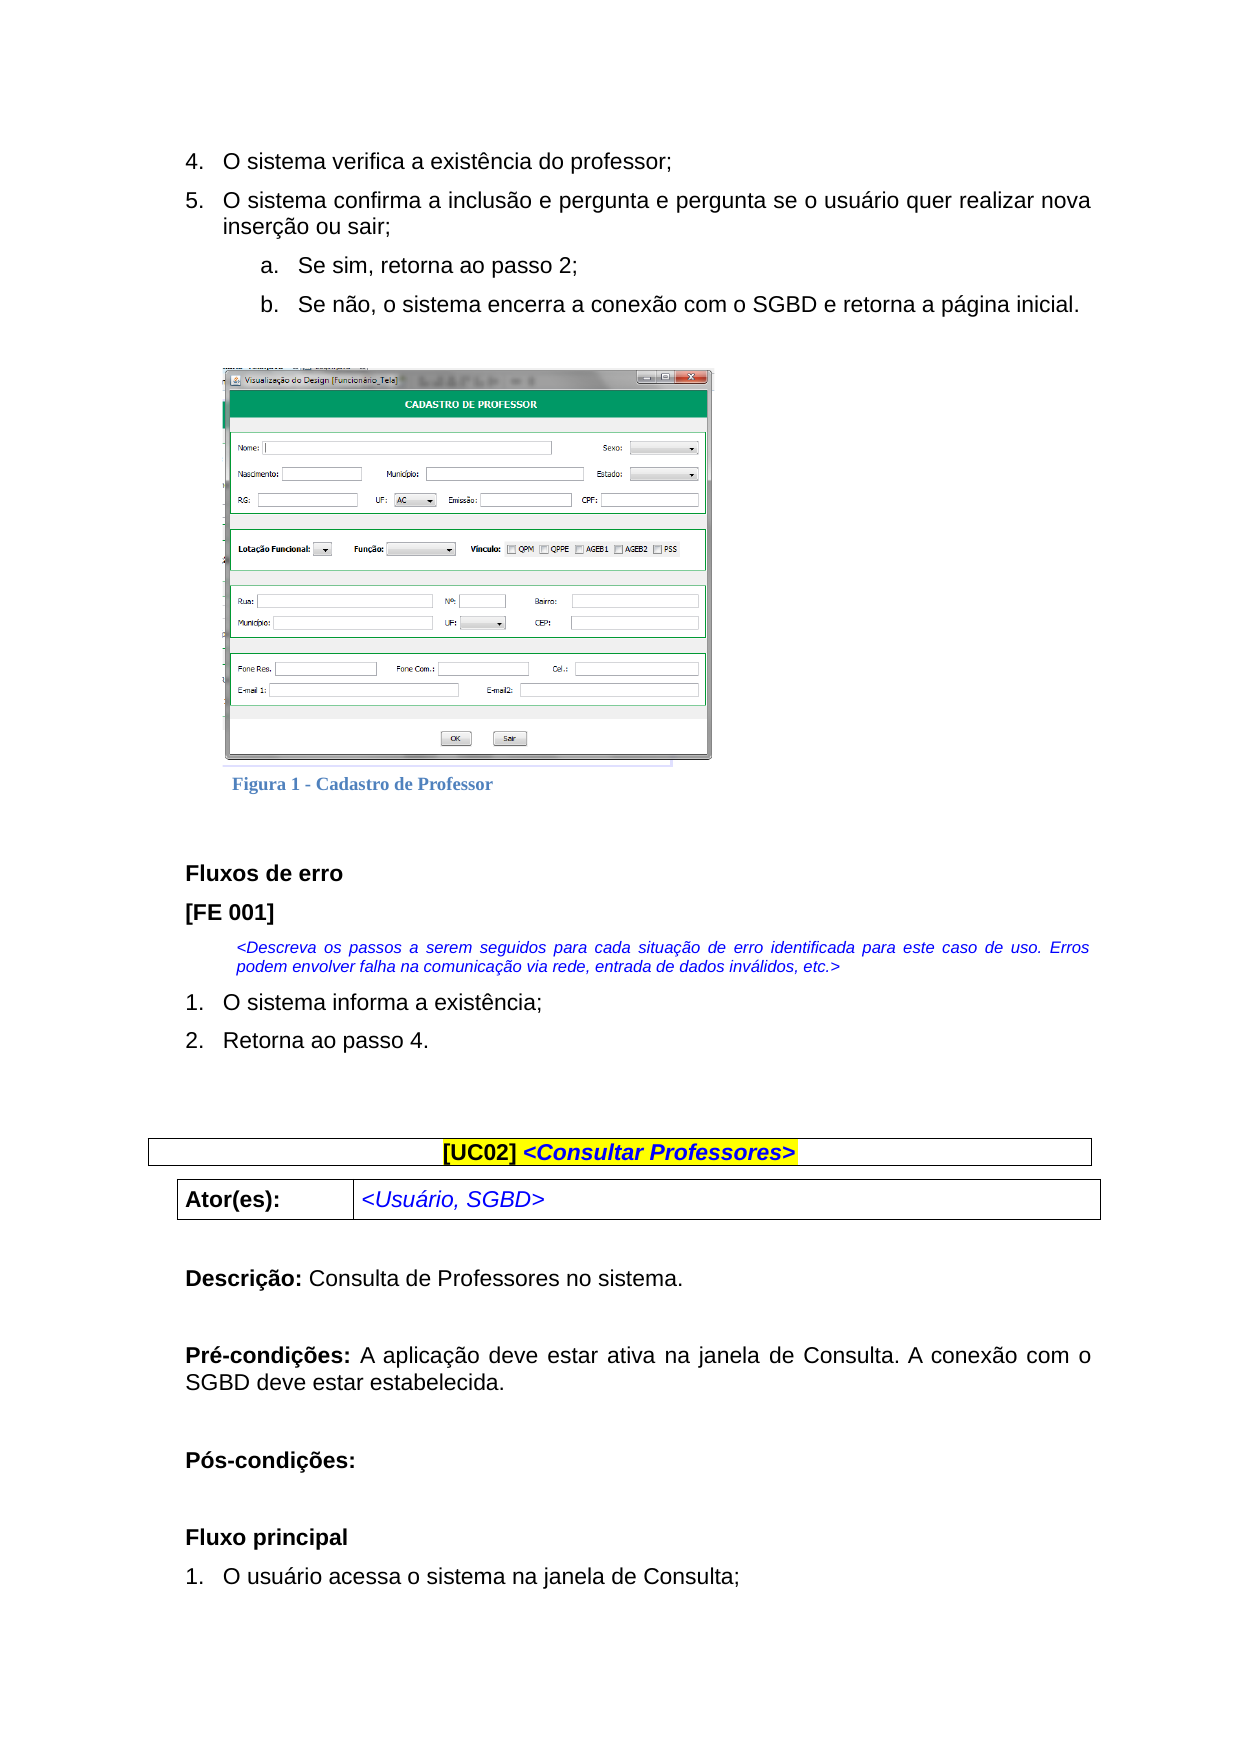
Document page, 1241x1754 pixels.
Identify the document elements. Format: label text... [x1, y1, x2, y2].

list O sistema confirma a inclusão e pergunta e pergunta se o usuário quer realizar nova inserção ou sair; [185, 187, 1092, 239]
list Se sim, retorna ao passo 2; [260, 252, 1092, 278]
text [UC02] <Consultar Professores> [149, 1139, 1091, 1165]
text [FE 001] [148, 899, 1092, 925]
text Fluxo principal [185, 1524, 1092, 1551]
list Se não, o sistema encerra a conexão com o SGBD e retorna a página inicial. [260, 291, 1092, 317]
text Figura 1 - Cadastro de Professor [148, 773, 1092, 794]
text Pós-condições: [185, 1447, 1092, 1473]
list O sistema informa a existência; [185, 989, 1092, 1015]
text Descrição: Consulta de Professores no sistema. [185, 1265, 1092, 1291]
table_header Ator(es): [178, 1180, 353, 1219]
list O sistema verifica a existência do professor; [185, 148, 1092, 174]
list O usuário acessa o sistema na janela de Consulta; [185, 1563, 1092, 1589]
text Pré-condições: A aplicação deve estar ativa na janela de Consulta. A conexão com o SGBD deve estar estabelecida. [185, 1342, 1092, 1395]
text Fluxos de erro [185, 860, 1092, 886]
list Retorna ao passo 4. [185, 1027, 1092, 1054]
table_header <Usuário, SGBD> [354, 1180, 1100, 1219]
text <Descreva os passos a serem seguidos para cada situação de erro identificada para este caso de uso. Erros podem envolver falha na comunicação via rede, entrada de dados inválidos, etc.> [236, 938, 1092, 976]
